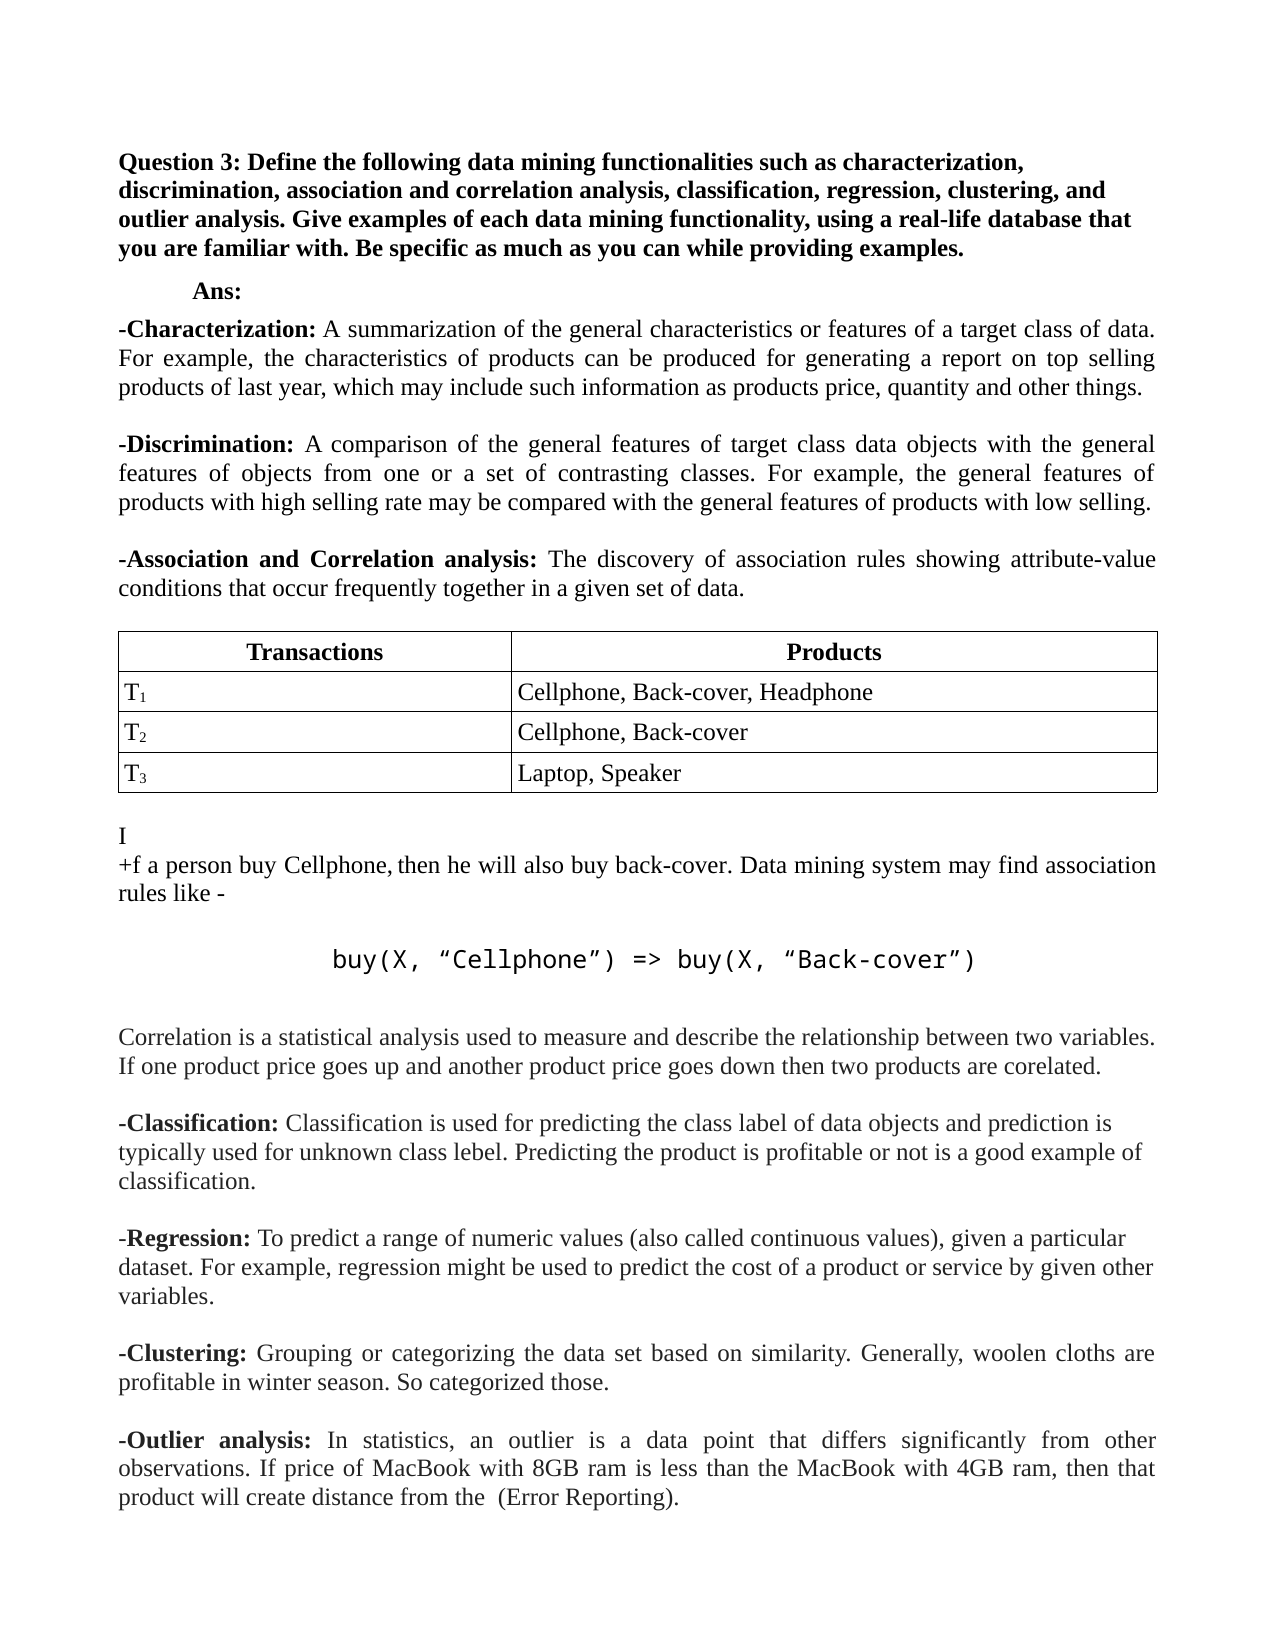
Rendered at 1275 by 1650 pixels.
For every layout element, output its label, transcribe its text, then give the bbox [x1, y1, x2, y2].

table_cell T2 [119, 712, 511, 752]
text -Clustering: Grouping or categorizing the data set based on similarity. Generally, woolen cloths are profitable in winter season. So categorized those. [118, 1338, 1157, 1396]
table_header Transactions [119, 632, 511, 671]
text Correlation is a statistical analysis used to measure and describe the relationship between two variables. If one product price goes up and another product price goes down then two products are corelated. [118, 1022, 1157, 1080]
text Ans: [118, 276, 1157, 305]
text -Characterization: A summarization of the general characteristics or features of a target class of data. For example, the characteristics of products can be produced for generating a report on top selling products of last year, which may include such information as products price, quantity and other things. [118, 314, 1157, 401]
table_cell T3 [119, 753, 511, 792]
text -Regression: To predict a range of numeric values (also called continuous values), given a particular dataset. For example, regression might be used to predict the cost of a product or service by given other variables. [118, 1223, 1157, 1310]
table_header Products [512, 632, 1157, 671]
table_cell Cellphone, Back-cover, Headphone [512, 672, 1157, 711]
table_cell Cellphone, Back-cover [512, 712, 1157, 752]
text -Classification: Classification is used for predicting the class label of data objects and prediction is typically used for unknown class lebel. Predicting the product is profitable or not is a good example of classification. [118, 1108, 1157, 1195]
table_cell Laptop, Speaker [512, 753, 1157, 792]
text outlier analysis. Give examples of each data mining functionality, using a real-life database that [118, 204, 1157, 233]
table_cell T1 [119, 672, 511, 711]
text +f a person buy Cellphone, then he will also buy back-cover. Data mining system may find association rules like - [118, 850, 1157, 907]
text you are familiar with. Be specific as much as you can while providing examples. [118, 233, 1157, 262]
text Question 3: Define the following data mining functionalities such as characterization, [118, 147, 1157, 176]
text -Association and Correlation analysis: The discovery of association rules showing attribute-value conditions that occur frequently together in a given set of data. [118, 544, 1157, 602]
text discrimination, association and correlation analysis, classification, regression, clustering, and [118, 176, 1157, 204]
text I [118, 821, 1157, 850]
text -Discrimination: A comparison of the general features of target class data objects with the general features of objects from one or a set of contrasting classes. For example, the general features of products with high selling rate may be compared with the general features of products with low selling. [118, 429, 1157, 516]
text -Outlier analysis: In statistics, an outlier is a data point that differs significantly from other observations. If price of MacBook with 8GB ram is less than the MacBook with 4GB ram, then that product will create distance from the (Error Reporting). [118, 1425, 1157, 1511]
